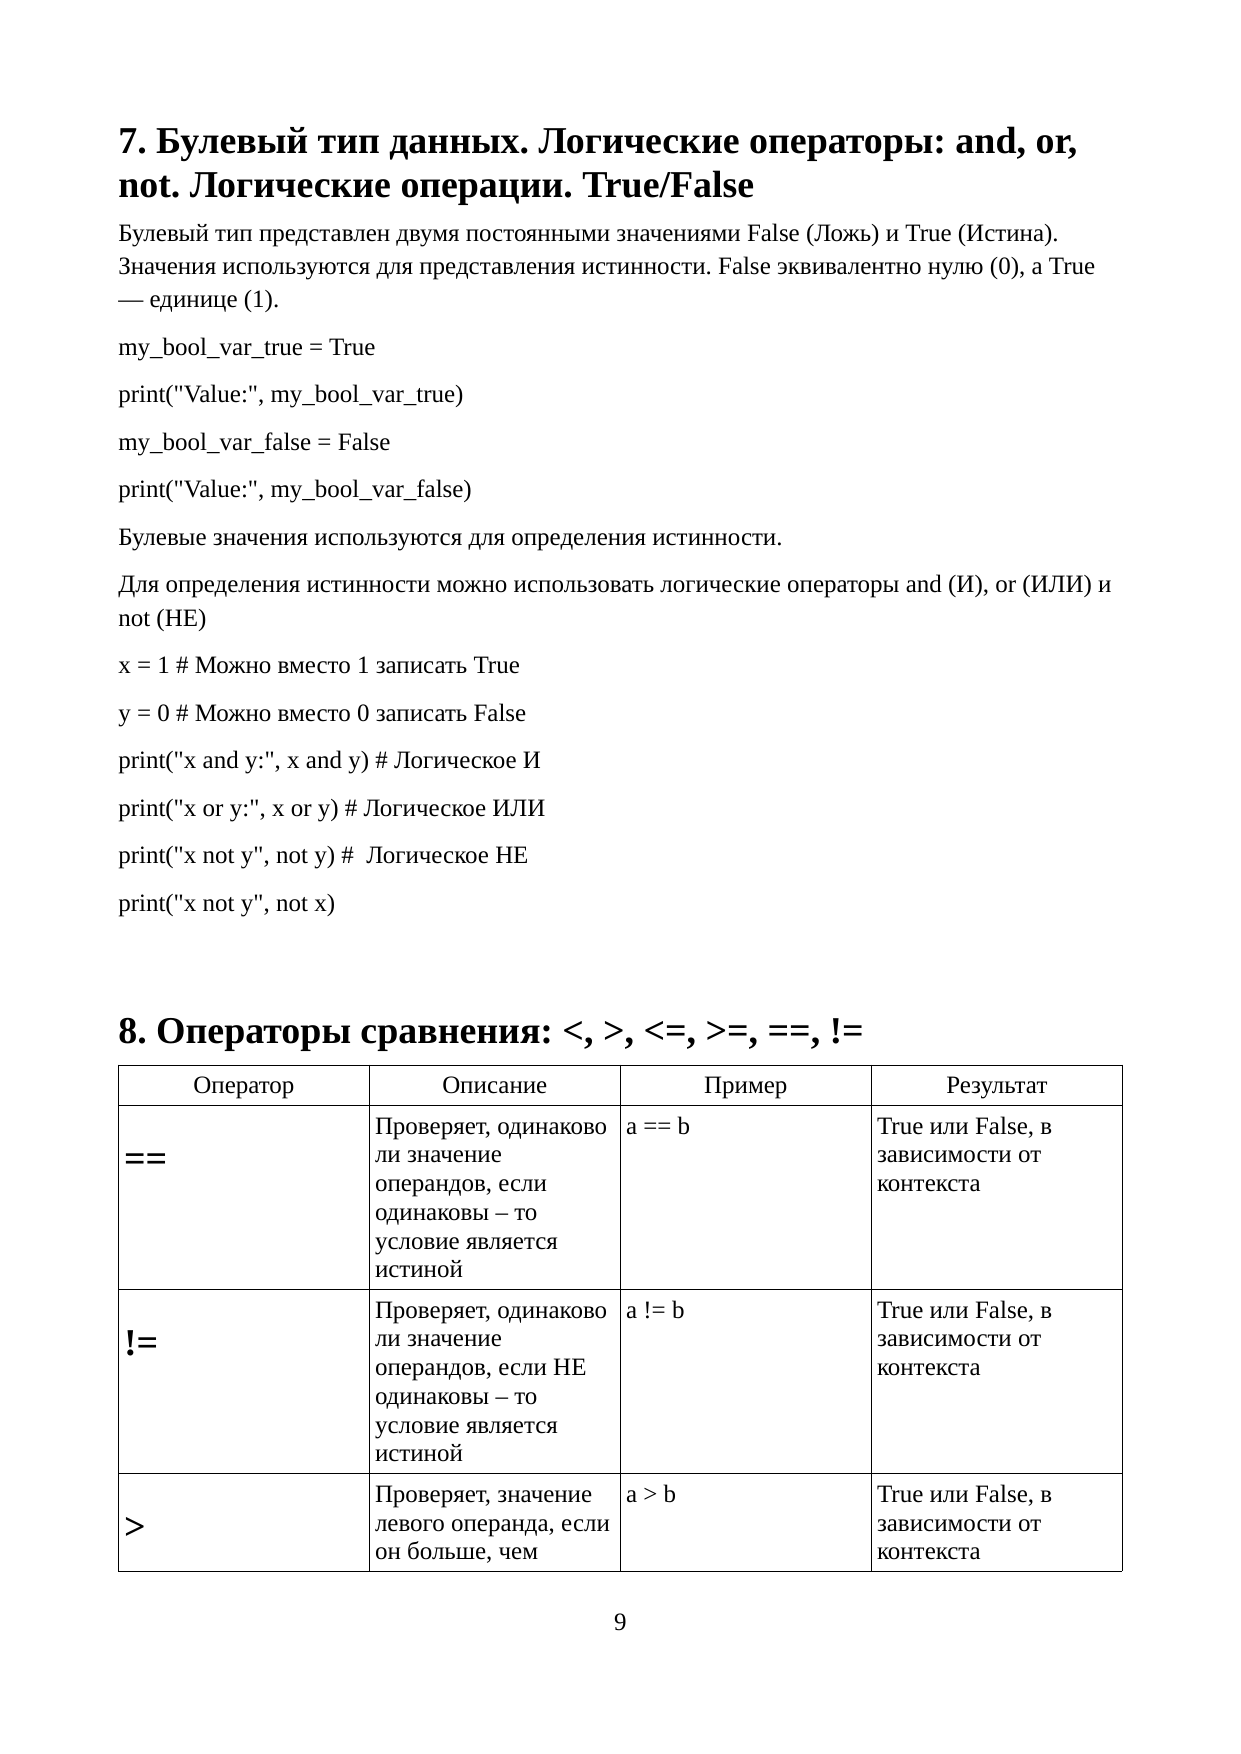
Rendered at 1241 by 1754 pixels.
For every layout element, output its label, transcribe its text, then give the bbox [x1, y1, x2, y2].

table_cell Проверяет, одинаково ли значение операндов, если одинаковы – то условие является истиной [370, 1106, 620, 1289]
table_cell Проверяет, одинаково ли значение операндов, если НЕ одинаковы – то условие является истиной [370, 1290, 620, 1473]
table_cell > [119, 1474, 369, 1571]
table_cell True или False, в зависимости от контекста [872, 1106, 1122, 1289]
text y = 0 # Можно вместо 0 записать False [118, 698, 1122, 727]
text Булевый тип представлен двумя постоянными значениями False (Ложь) и True (Истина). Значения используются для представления истинности. False эквивалентно нулю (0), а True — единице (1). [118, 218, 1122, 313]
text print("x and y:", x and y) # Логическое И [118, 745, 1122, 774]
table_header Описание [370, 1066, 620, 1105]
subtitle 8. Операторы сравнения: <, >, <=, >=, ==, != [118, 1008, 1122, 1052]
table_cell a != b [621, 1290, 871, 1473]
subtitle 7. Булевый тип данных. Логические операторы: and, or, not. Логические операции. True/False [118, 118, 1122, 205]
text print("x not y", not x) [118, 888, 1122, 917]
text my_bool_var_false = False [118, 427, 1122, 456]
table_cell a == b [621, 1106, 871, 1289]
table_header Результат [872, 1066, 1122, 1105]
table_header Пример [621, 1066, 871, 1105]
text Для определения истинности можно использовать логические операторы and (И), or (ИЛИ) и not (НЕ) [118, 569, 1122, 631]
text print("x or y:", x or y) # Логическое ИЛИ [118, 793, 1122, 822]
text print("Value:", my_bool_var_false) [118, 474, 1122, 503]
text Булевые значения используются для определения истинности. [118, 522, 1122, 551]
table_cell True или False, в зависимости от контекста [872, 1290, 1122, 1473]
table_cell == [119, 1106, 369, 1289]
table_cell != [119, 1290, 369, 1473]
table_cell a > b [621, 1474, 871, 1571]
table_cell Проверяет, значение левого операнда, если он больше, чем [370, 1474, 620, 1571]
text print("Value:", my_bool_var_true) [118, 379, 1122, 408]
text my_bool_var_true = True [118, 332, 1122, 360]
text print("x not y", not y) # Логическое НЕ [118, 841, 1122, 869]
table_header Оператор [119, 1066, 369, 1105]
table_cell True или False, в зависимости от контекста [872, 1474, 1122, 1571]
text x = 1 # Можно вместо 1 записать True [118, 650, 1122, 679]
